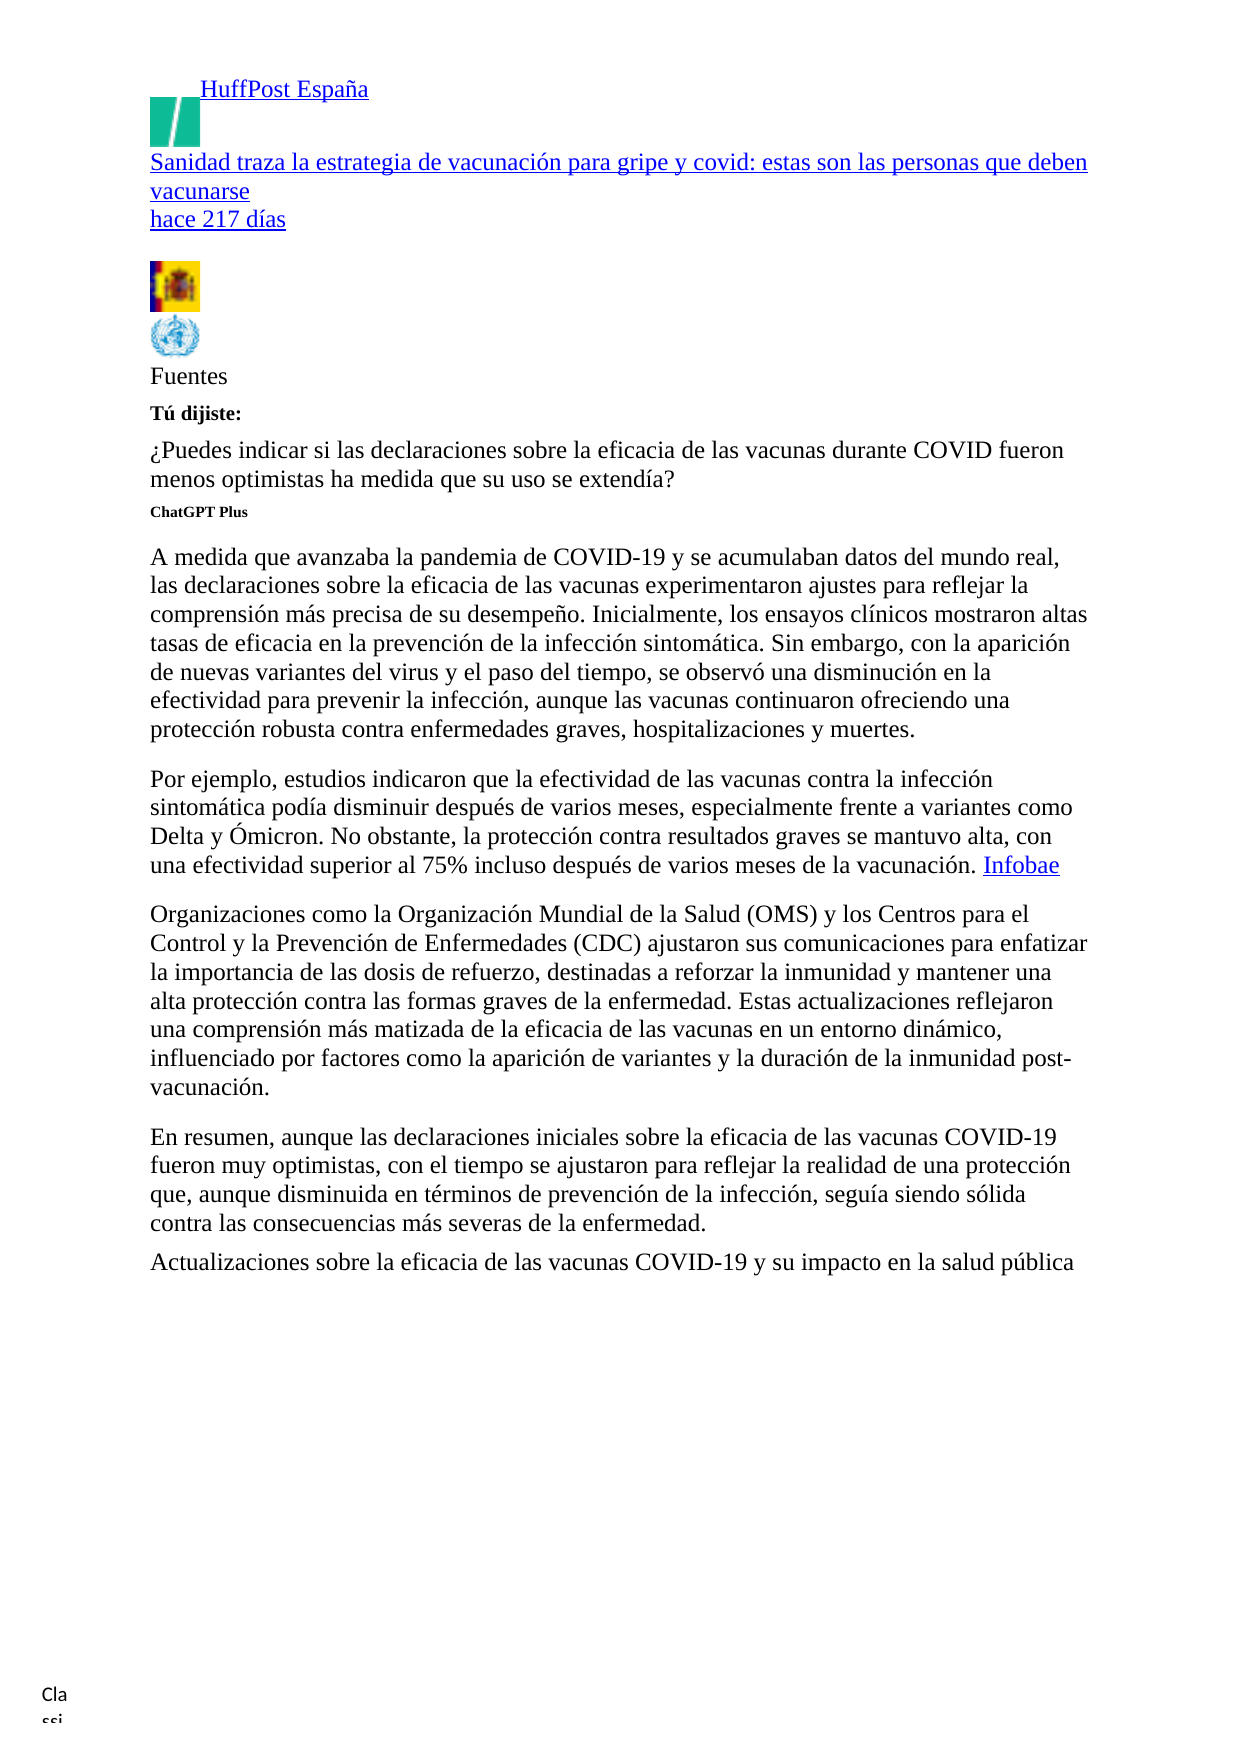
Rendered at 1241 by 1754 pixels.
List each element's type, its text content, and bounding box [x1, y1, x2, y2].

text Sanidad traza la estrategia de vacunación para gripe y covid: estas son las personas que deben vacunarse [150, 147, 1090, 204]
text HuffPost España [150, 74, 1090, 147]
text En resumen, aunque las declaraciones iniciales sobre la eficacia de las vacunas COVID-19 fueron muy optimistas, con el tiempo se ajustaron para reflejar la realidad de una protección que, aunque disminuida en términos de prevención de la infección, seguía siendo sólida contra las consecuencias más severas de la enfermedad. [150, 1122, 1090, 1237]
text Fuentes [150, 361, 1090, 390]
picture [150, 97, 200, 147]
text hace 217 días [150, 204, 1090, 233]
text A medida que avanzaba la pandemia de COVID-19 y se acumulaban datos del mundo real, las declaraciones sobre la eficacia de las vacunas experimentaron ajustes para reflejar la comprensión más precisa de su desempeño. Inicialmente, los ensayos clínicos mostraron altas tasas de eficacia en la prevención de la infección sintomática. Sin embargo, con la aparición de nuevas variantes del virus y el paso del tiempo, se observó una disminución en la efectividad para prevenir la infección, aunque las vacunas continuaron ofreciendo una protección robusta contra enfermedades graves, hospitalizaciones y muertes. [150, 542, 1090, 743]
text Organizaciones como la Organización Mundial de la Salud (OMS) y los Centros para el Control y la Prevención de Enfermedades (CDC) ajustaron sus comunicaciones para enfatizar la importancia de las dosis de refuerzo, destinadas a reforzar la inmunidad y mantener una alta protección contra las formas graves de la enfermedad. Estas actualizaciones reflejaron una comprensión más matizada de la eficacia de las vacunas en un entorno dinámico, influenciado por factores como la aparición de variantes y la duración de la inmunidad post-vacunación. [150, 899, 1090, 1101]
picture [150, 261, 200, 362]
text Actualizaciones sobre la eficacia de las vacunas COVID-19 y su impacto en la salud pública [150, 1247, 1090, 1276]
subtitle Tú dijiste: [150, 401, 1090, 424]
text Por ejemplo, estudios indicaron que la efectividad de las vacunas contra la infección sintomática podía disminuir después de varios meses, especialmente frente a variantes como Delta y Ómicron. No obstante, la protección contra resultados graves se mantuvo alta, con una efectividad superior al 75% incluso después de varios meses de la vacunación. Infobae [150, 764, 1090, 879]
text ¿Puedes indicar si las declaraciones sobre la eficacia de las vacunas durante COVID fueron menos optimistas ha medida que su uso se extendía? [150, 435, 1090, 492]
subtitle ChatGPT Plus [150, 503, 1090, 521]
